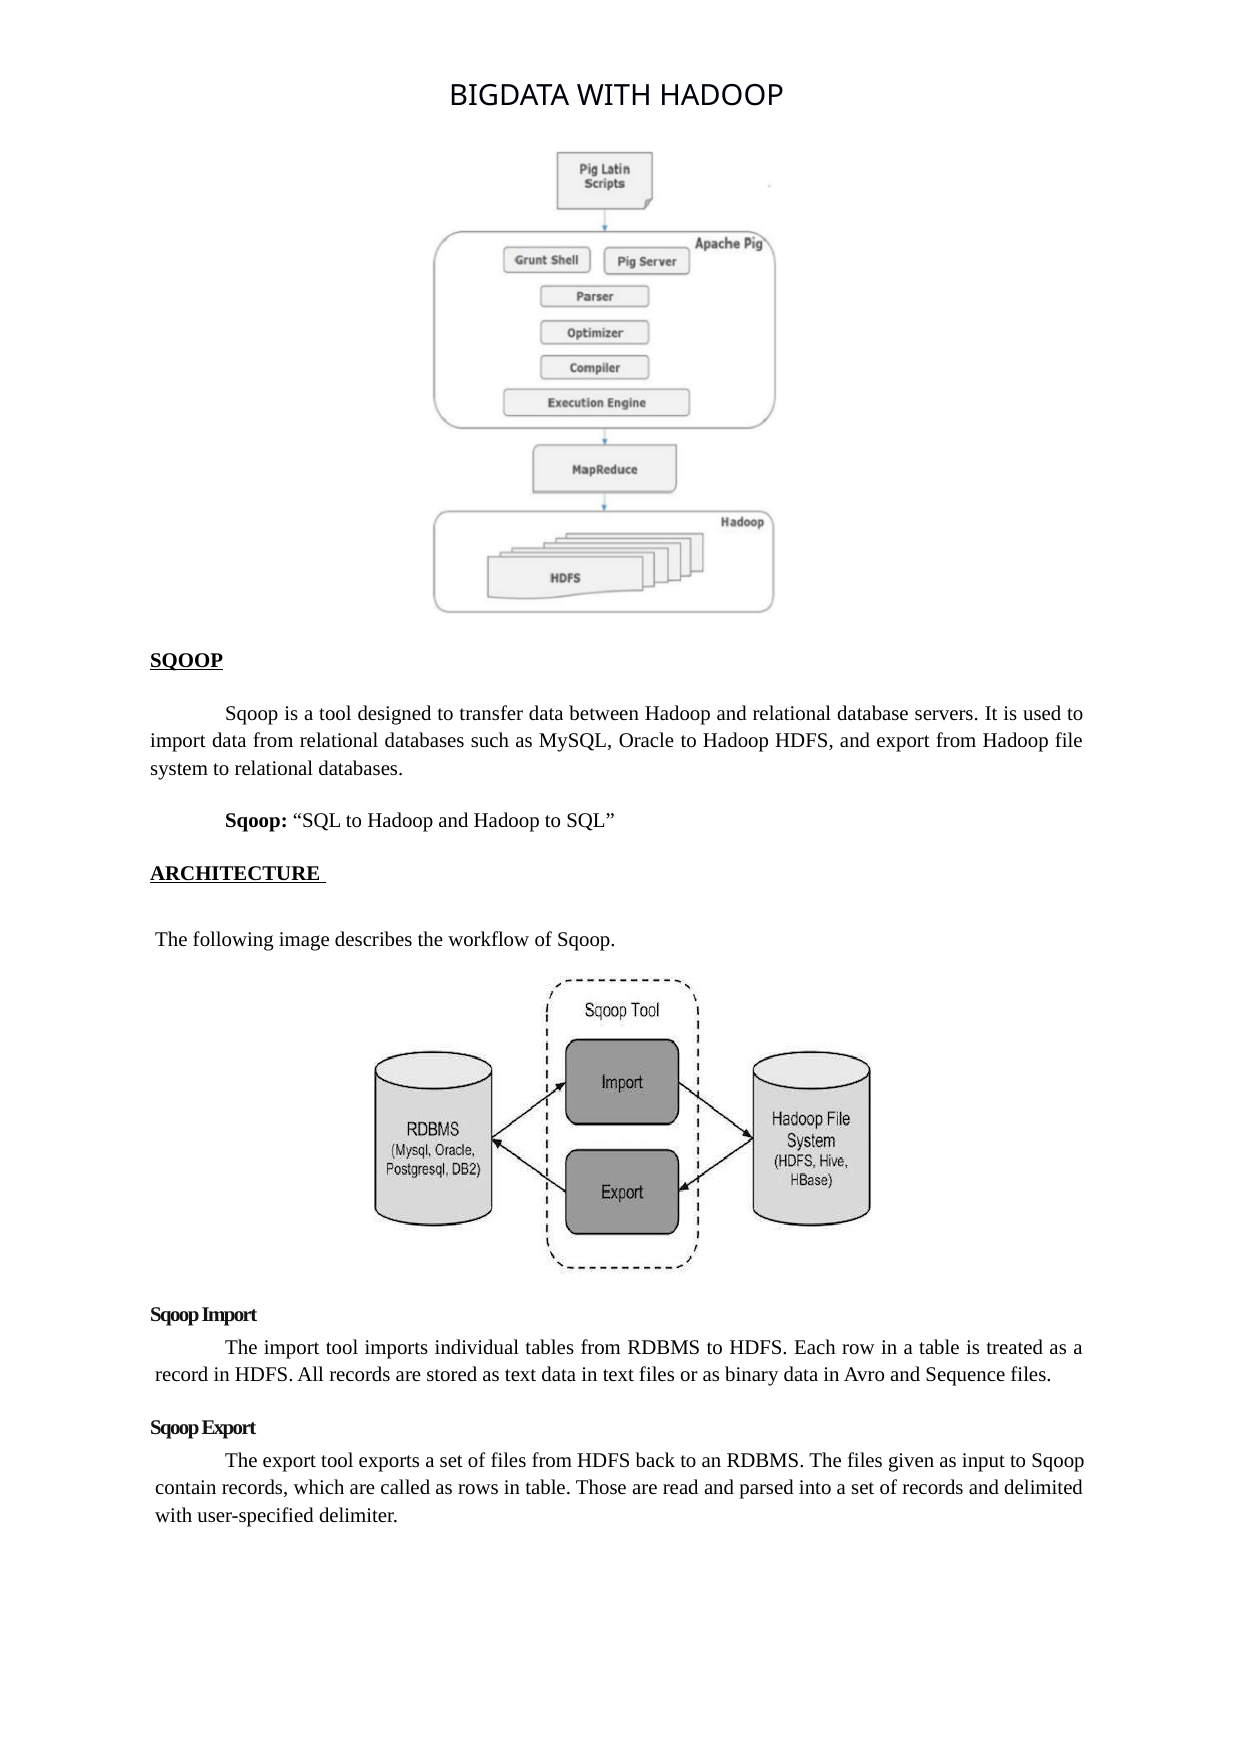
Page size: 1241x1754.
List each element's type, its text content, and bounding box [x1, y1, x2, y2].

picture [426, 150, 783, 620]
text ARCHITECTURE [150, 861, 1085, 885]
picture [373, 976, 872, 1274]
text The export tool exports a set of files from HDFS back to an RDBMS. The files given as input to Sqoop contain records, which are called as rows in table. Those are read and parsed into a set of records and delimited with user-specified delimiter. [155, 1448, 1085, 1527]
text Sqoop is a tool designed to transfer data between Hadoop and relational database servers. It is used to import data from relational databases such as MySQL, Oracle to Hadoop HDFS, and export from Hadoop file system to relational databases. [150, 701, 1085, 780]
text Sqoop: “SQL to Hadoop and Hadoop to SQL” [150, 808, 1085, 832]
text The import tool imports individual tables from RDBMS to HDFS. Each row in a table is treated as a record in HDFS. All records are stored as text data in text files or as binary data in Avro and Sequence files. [155, 1335, 1085, 1386]
text SQOOP [150, 648, 1085, 672]
subtitle Sqoop Export [150, 1415, 1085, 1439]
subtitle Sqoop Import [150, 1302, 1085, 1326]
text The following image describes the workflow of Sqoop. [155, 914, 1085, 951]
